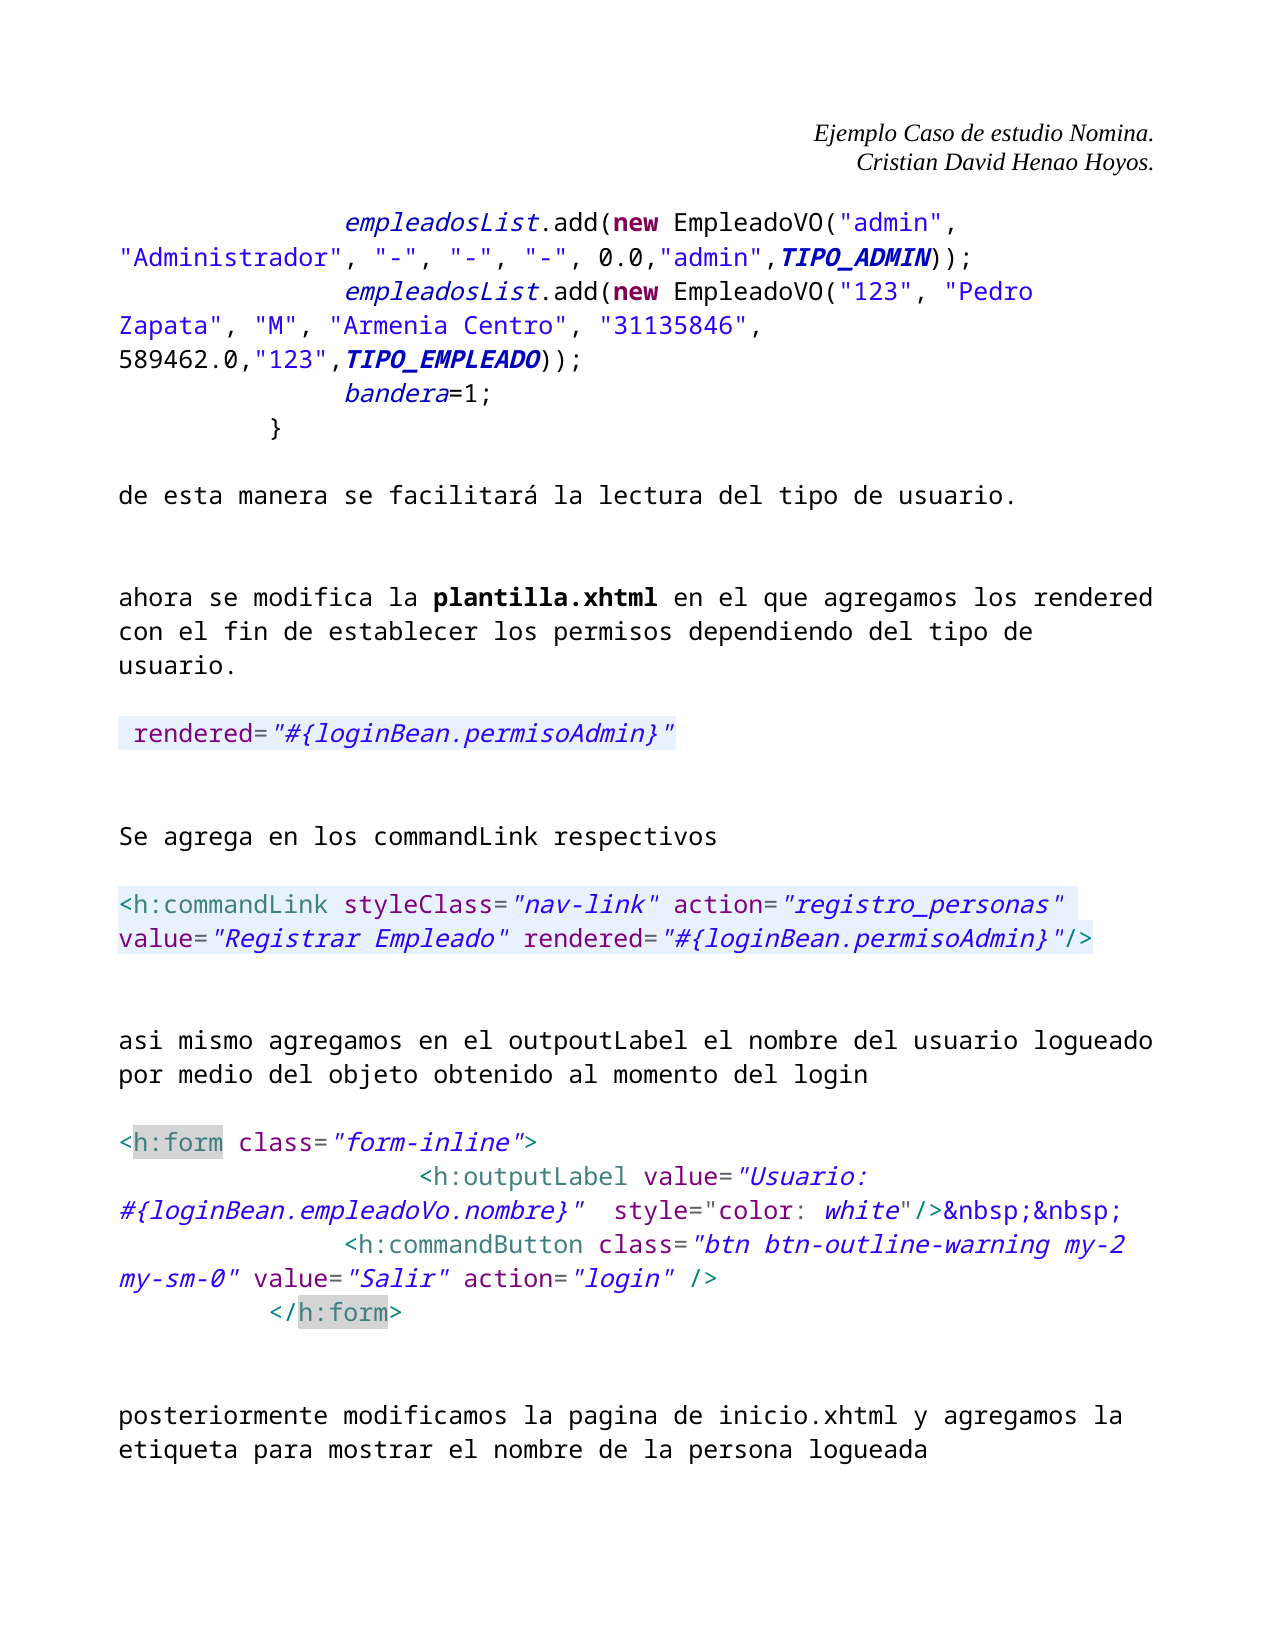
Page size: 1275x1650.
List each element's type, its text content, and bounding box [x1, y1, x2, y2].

text de esta manera se facilitará la lectura del tipo de usuario. [118, 478, 1157, 512]
text posteriormente modificamos la pagina de inicio.xhtml y agregamos la etiqueta para mostrar el nombre de la persona logueada [118, 1397, 1157, 1465]
text asi mismo agregamos en el outpoutLabel el nombre del usuario logueado por medio del objeto obtenido al momento del login [118, 1023, 1157, 1091]
text <h:form class="form-inline"> [118, 1125, 1157, 1159]
text empleadosList.add(new EmpleadoVO("admin", "Administrador", "-", "-", "-", 0.0,"admin",TIPO_ADMIN)); [118, 205, 1157, 273]
text empleadosList.add(new EmpleadoVO("123", "Pedro Zapata", "M", "Armenia Centro", "31135846", 589462.0,"123",TIPO_EMPLEADO)); [118, 273, 1157, 375]
text </h:form> [118, 1295, 1157, 1329]
text <h:commandButton class="btn btn-outline-warning my-2 my-sm-0" value="Salir" action="login" /> [118, 1227, 1157, 1295]
text ahora se modifica la plantilla.xhtml en el que agregamos los rendered con el fin de establecer los permisos dependiendo del tipo de usuario. [118, 580, 1157, 682]
text <h:commandLink styleClass="nav-link" action="registro_personas" value="Registrar Empleado" rendered="#{loginBean.permisoAdmin}"/> [118, 886, 1157, 954]
text rendered="#{loginBean.permisoAdmin}" [118, 716, 1157, 750]
text <h:outputLabel value="Usuario: #{loginBean.empleadoVo.nombre}" style="color: white"/>&nbsp;&nbsp; [118, 1159, 1157, 1227]
text } [118, 409, 1157, 443]
text Se agrega en los commandLink respectivos [118, 818, 1157, 852]
text bandera=1; [118, 375, 1157, 409]
